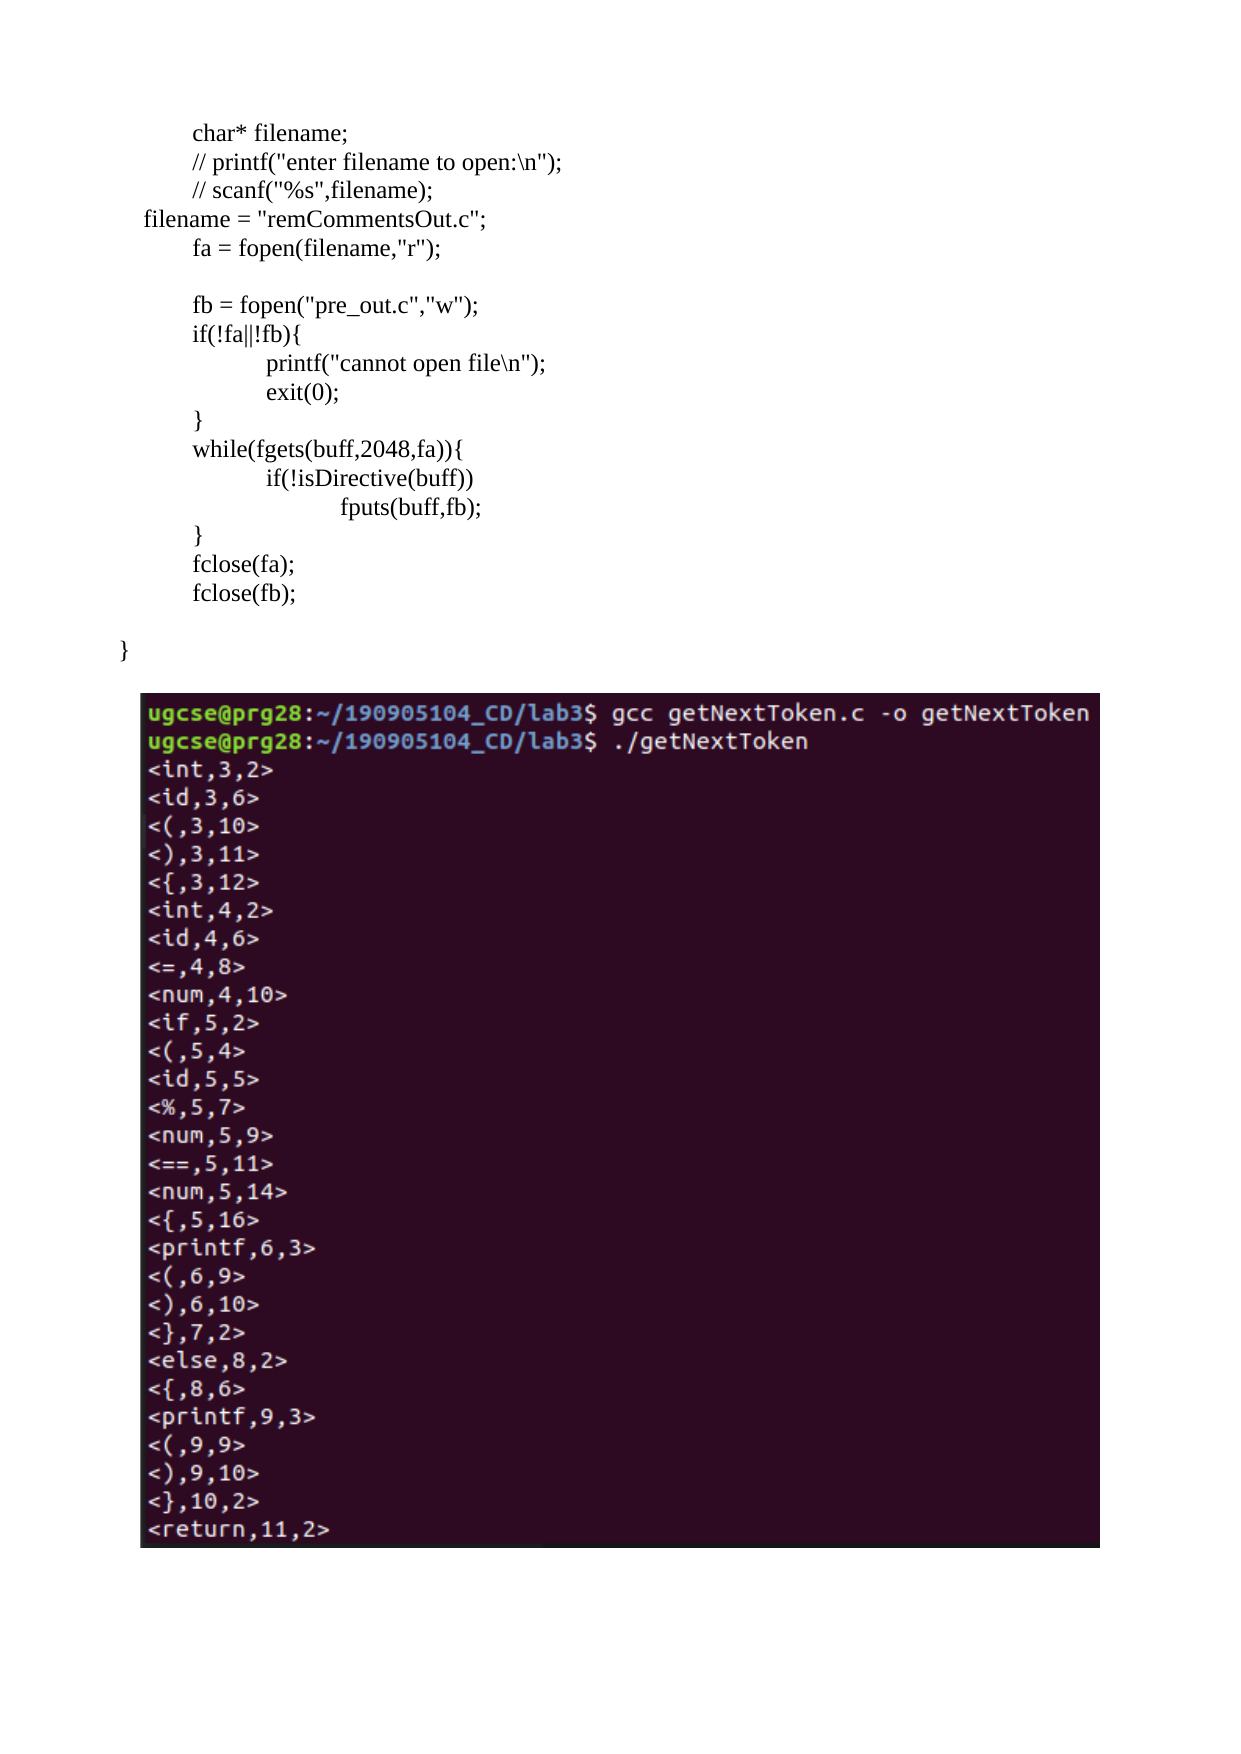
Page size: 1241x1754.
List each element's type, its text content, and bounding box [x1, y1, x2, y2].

text if(!isDirective(buff)) [118, 463, 1122, 492]
text // scanf("%s",filename); [118, 176, 1122, 204]
text if(!fa||!fb){ [118, 319, 1122, 348]
text } [118, 521, 1122, 549]
text filename = "remCommentsOut.c"; [118, 204, 1122, 233]
text fclose(fa); [118, 549, 1122, 578]
text // printf("enter filename to open:\n"); [118, 147, 1122, 176]
text printf("cannot open file\n"); [118, 348, 1122, 377]
text fputs(buff,fb); [118, 492, 1122, 521]
text exit(0); [118, 377, 1122, 406]
text fclose(fb); [118, 578, 1122, 607]
text char* filename; [118, 118, 1122, 147]
text } [118, 406, 1122, 434]
picture [140, 693, 1100, 1548]
text } [118, 636, 1122, 664]
text while(fgets(buff,2048,fa)){ [118, 434, 1122, 463]
text fa = fopen(filename,"r"); [118, 233, 1122, 262]
text fb = fopen("pre_out.c","w"); [118, 291, 1122, 319]
